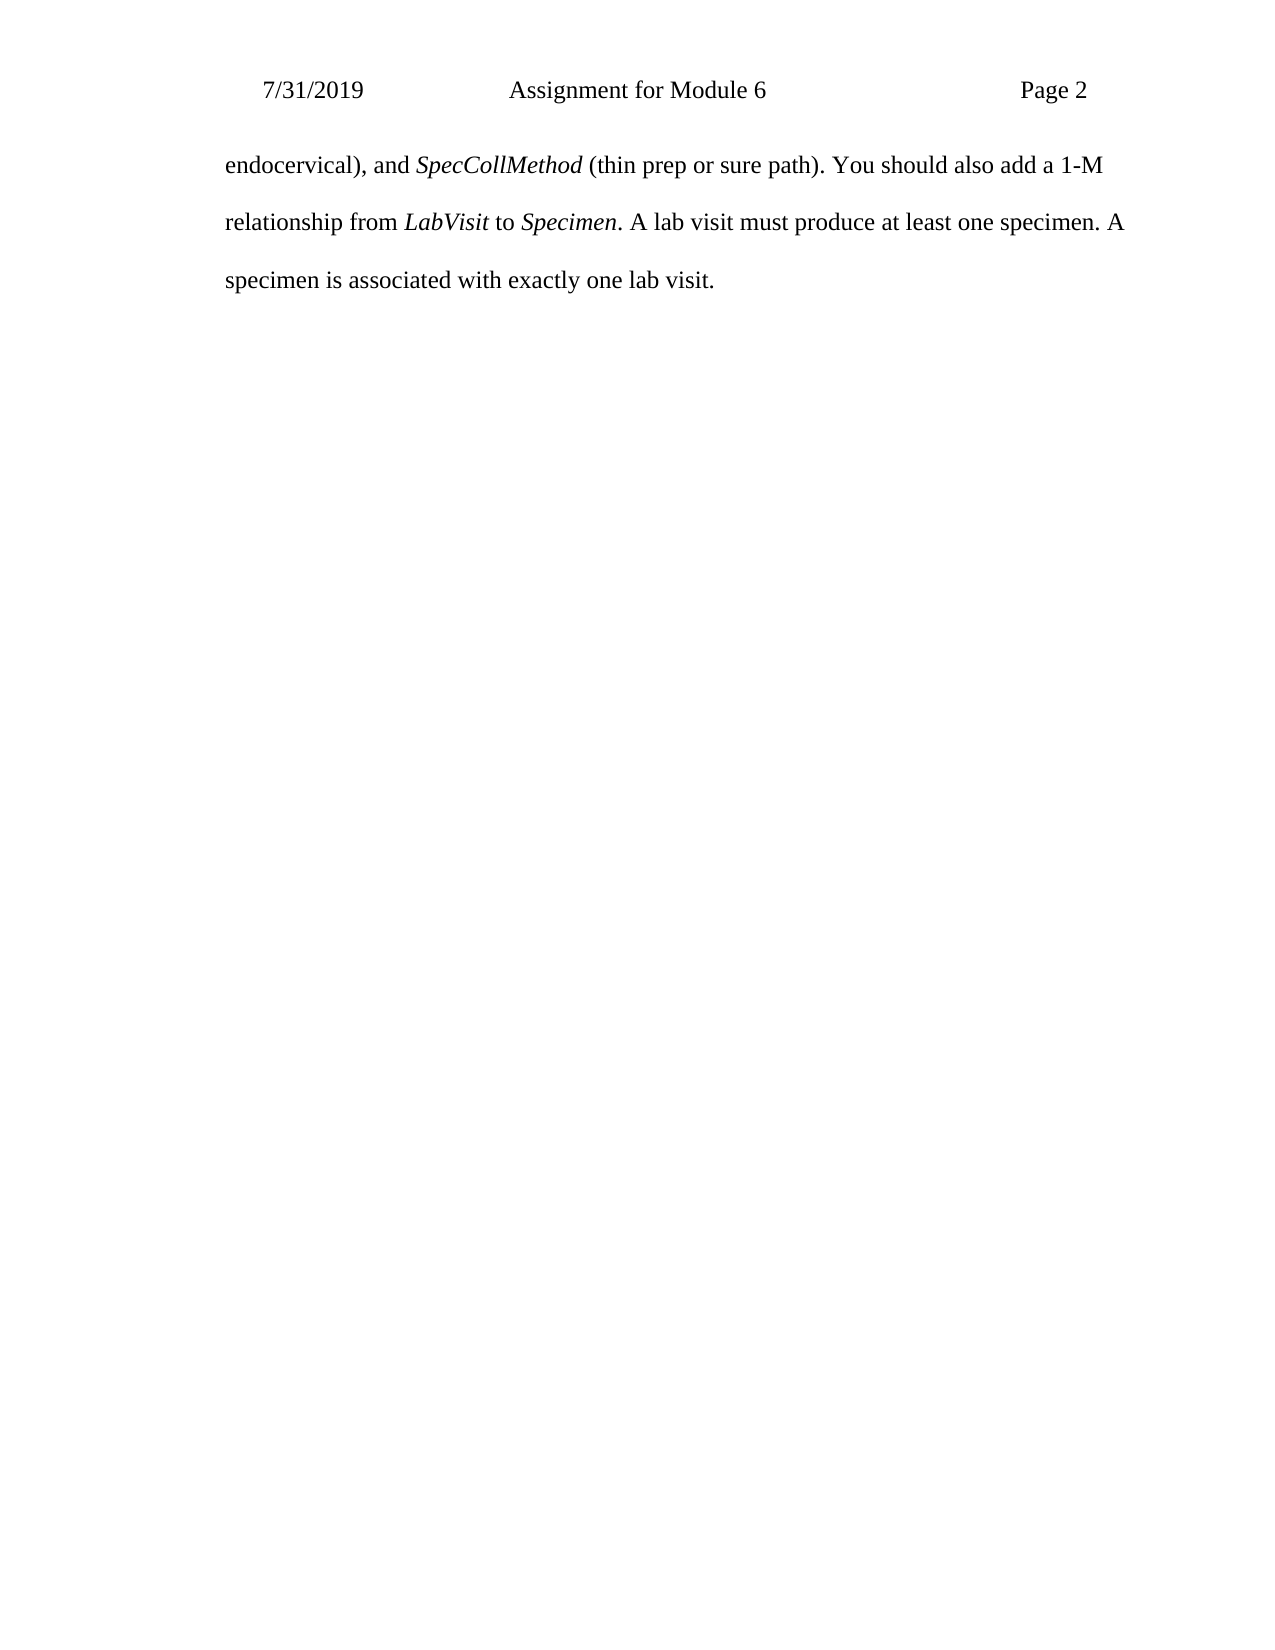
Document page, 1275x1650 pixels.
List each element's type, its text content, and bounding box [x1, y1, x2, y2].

list endocervical), and SpecCollMethod (thin prep or sure path). You should also add a 1-M relationship from LabVisit to Specimen. A lab visit must produce at least one specimen. A specimen is associated with exactly one lab visit. [187, 150, 1162, 294]
